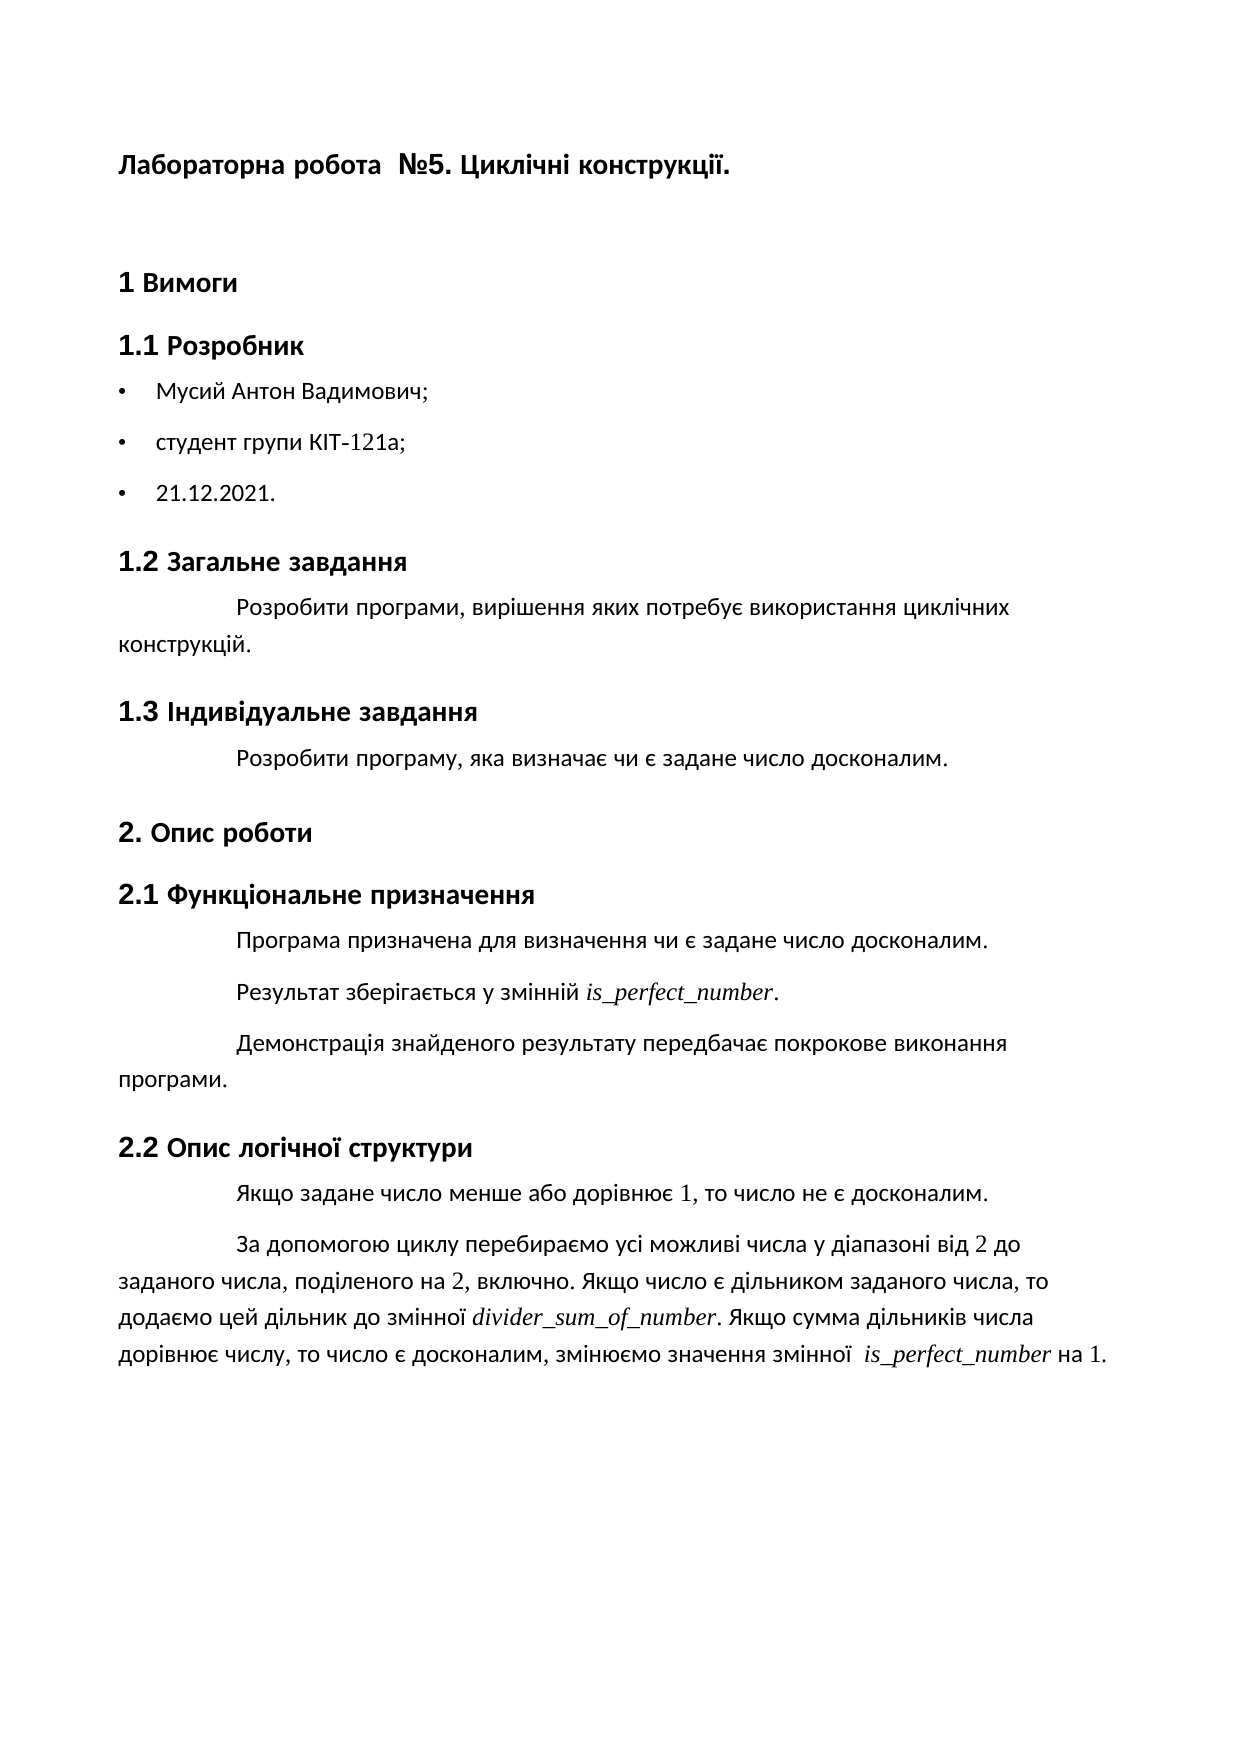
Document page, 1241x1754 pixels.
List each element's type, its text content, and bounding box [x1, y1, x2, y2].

text 2. Опис роботи [118, 814, 1122, 849]
text 1.3 Індивідуальне завдання [118, 693, 1122, 729]
text Програма призначена для визначення чи є задане число досконалим. [118, 924, 1122, 955]
text Розробити програму, яка визначає чи є задане число досконалим. [118, 742, 1122, 772]
text 1 Вимоги [118, 264, 1122, 300]
text Якщо задане число менше або дорівнює 1, то число не є досконалим. [118, 1177, 1122, 1208]
list студент групи КІТ-121а; [81, 426, 1122, 457]
text За допомогою циклу перебираємо усі можливі числа у діапазоні від 2 до заданого числа, поділеного на 2, включно. Якщо число є дільником заданого числа, то додаємо цей дільник до змінної divider_sum_of_number. Якщо сумма дільників числа дорівнює числу, то число є досконалим, змінюємо значення змінної is_perfect_number на 1. [118, 1228, 1122, 1368]
text Демонстрація знайденого результату передбачає покрокове виконання програми. [118, 1027, 1122, 1094]
text Лабораторна робота №5. Циклічні конструкції. [118, 143, 1122, 183]
text 1.1 Розробник [118, 327, 1122, 363]
text 1.2 Загальне завдання [118, 543, 1122, 579]
list Мусий Антон Вадимович; [81, 375, 1122, 406]
text 2.1 Функціональне призначення [118, 876, 1122, 912]
list 21.12.2021. [81, 477, 1122, 508]
text Розробити програми, вирішення яких потребує використання циклічних конструкцій. [118, 591, 1122, 658]
text Результат зберігається у змінній is_perfect_number. [118, 976, 1122, 1006]
text 2.2 Опис логічної структури [118, 1129, 1122, 1165]
